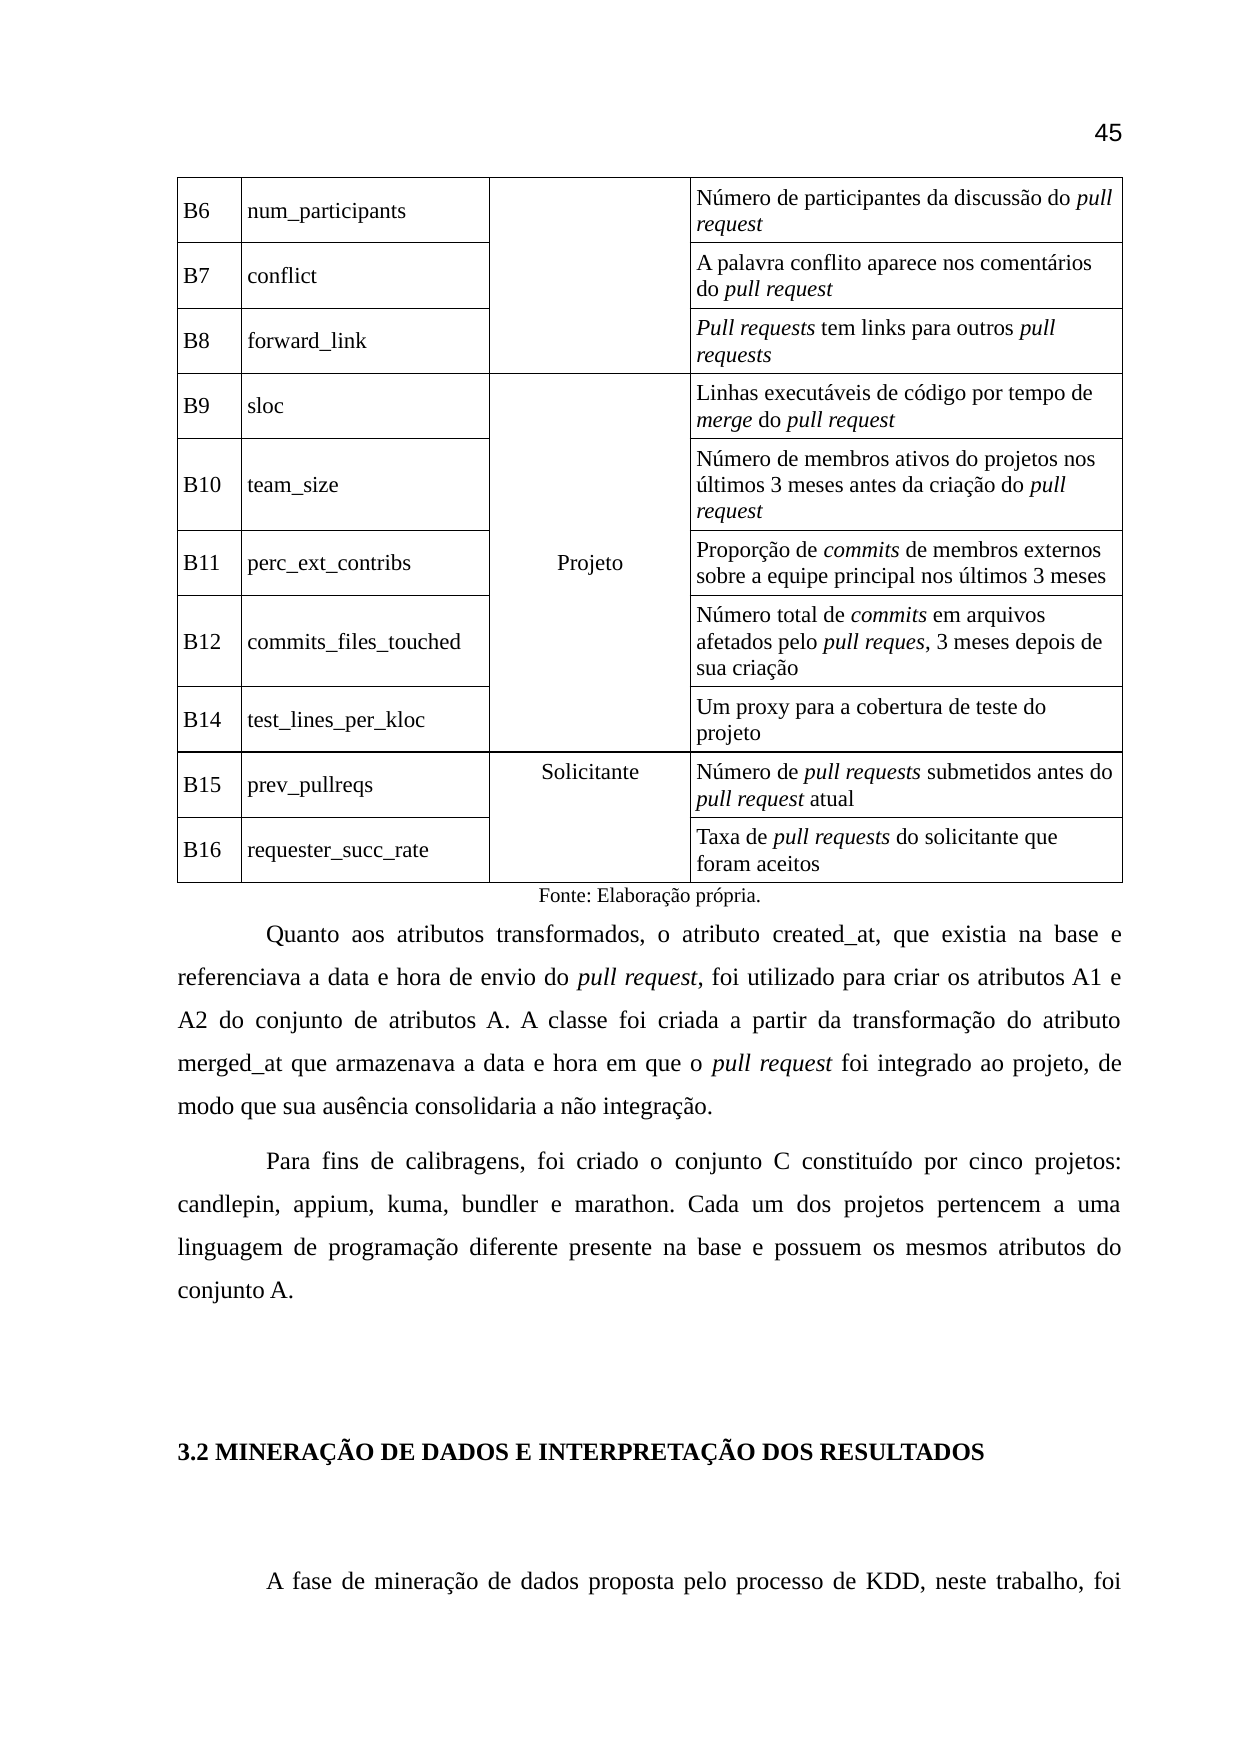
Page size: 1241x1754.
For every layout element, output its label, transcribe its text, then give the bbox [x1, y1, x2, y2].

table_cell prev_pullreqs [242, 753, 489, 817]
table_cell sloc [242, 374, 489, 438]
table_cell B16 [178, 818, 241, 882]
table_cell commits_files_touched [242, 596, 489, 686]
table_cell B8 [178, 309, 241, 373]
table_cell Um proxy para a cobertura de teste do projeto [691, 687, 1122, 751]
table_cell test_lines_per_kloc [242, 687, 489, 751]
table_cell B9 [178, 374, 241, 438]
table_cell team_size [242, 439, 489, 529]
table_cell Projeto [490, 374, 690, 751]
table_cell B15 [178, 753, 241, 817]
table_cell B7 [178, 243, 241, 307]
table_cell B12 [178, 596, 241, 686]
table_cell B11 [178, 531, 241, 595]
table_cell Número de participantes da discussão do pull request [691, 178, 1122, 242]
table_cell forward_link [242, 309, 489, 373]
table_cell [490, 178, 690, 373]
table_cell conflict [242, 243, 489, 307]
text 3.2 Mineração de dados e Interpretação dos resultados [177, 1437, 1122, 1466]
table_cell A palavra conflito aparece nos comentários do pull request [691, 243, 1122, 307]
table_cell B14 [178, 687, 241, 751]
table_cell Proporção de commits de membros externos sobre a equipe principal nos últimos 3 meses [691, 531, 1122, 595]
table_cell requester_succ_rate [242, 818, 489, 882]
table_cell Pull requests tem links para outros pull requests [691, 309, 1122, 373]
table_cell Número de membros ativos do projetos nos últimos 3 meses antes da criação do pull request [691, 439, 1122, 529]
table_cell Número total de commits em arquivos afetados pelo pull reques, 3 meses depois de sua criação [691, 596, 1122, 686]
text Fonte: Elaboração própria. [177, 883, 1122, 907]
text Quanto aos atributos transformados, o atributo created_at, que existia na base e referenciava a data e hora de envio do pull request, foi utilizado para criar os atributos A1 e A2 do conjunto de atributos A. A classe foi criada a partir da transformação do atributo merged_at que armazenava a data e hora em que o pull request foi integrado ao projeto, de modo que sua ausência consolidaria a não integração. [177, 919, 1122, 1120]
table_cell Número de pull requests submetidos antes do pull request atual [691, 753, 1122, 817]
table_cell B10 [178, 439, 241, 529]
table_cell num_participants [242, 178, 489, 242]
table_cell Solicitante [490, 753, 690, 882]
text A fase de mineração de dados proposta pelo processo de KDD, neste trabalho, foi [177, 1566, 1122, 1594]
table_cell Taxa de pull requests do solicitante que foram aceitos [691, 818, 1122, 882]
table_cell Linhas executáveis de código por tempo de merge do pull request [691, 374, 1122, 438]
table_cell perc_ext_contribs [242, 531, 489, 595]
text Para fins de calibragens, foi criado o conjunto C constituído por cinco projetos: candlepin, appium, kuma, bundler e marathon. Cada um dos projetos pertencem a uma linguagem de programação diferente presente na base e possuem os mesmos atributos do conjunto A. [177, 1146, 1122, 1304]
table_cell B6 [178, 178, 241, 242]
